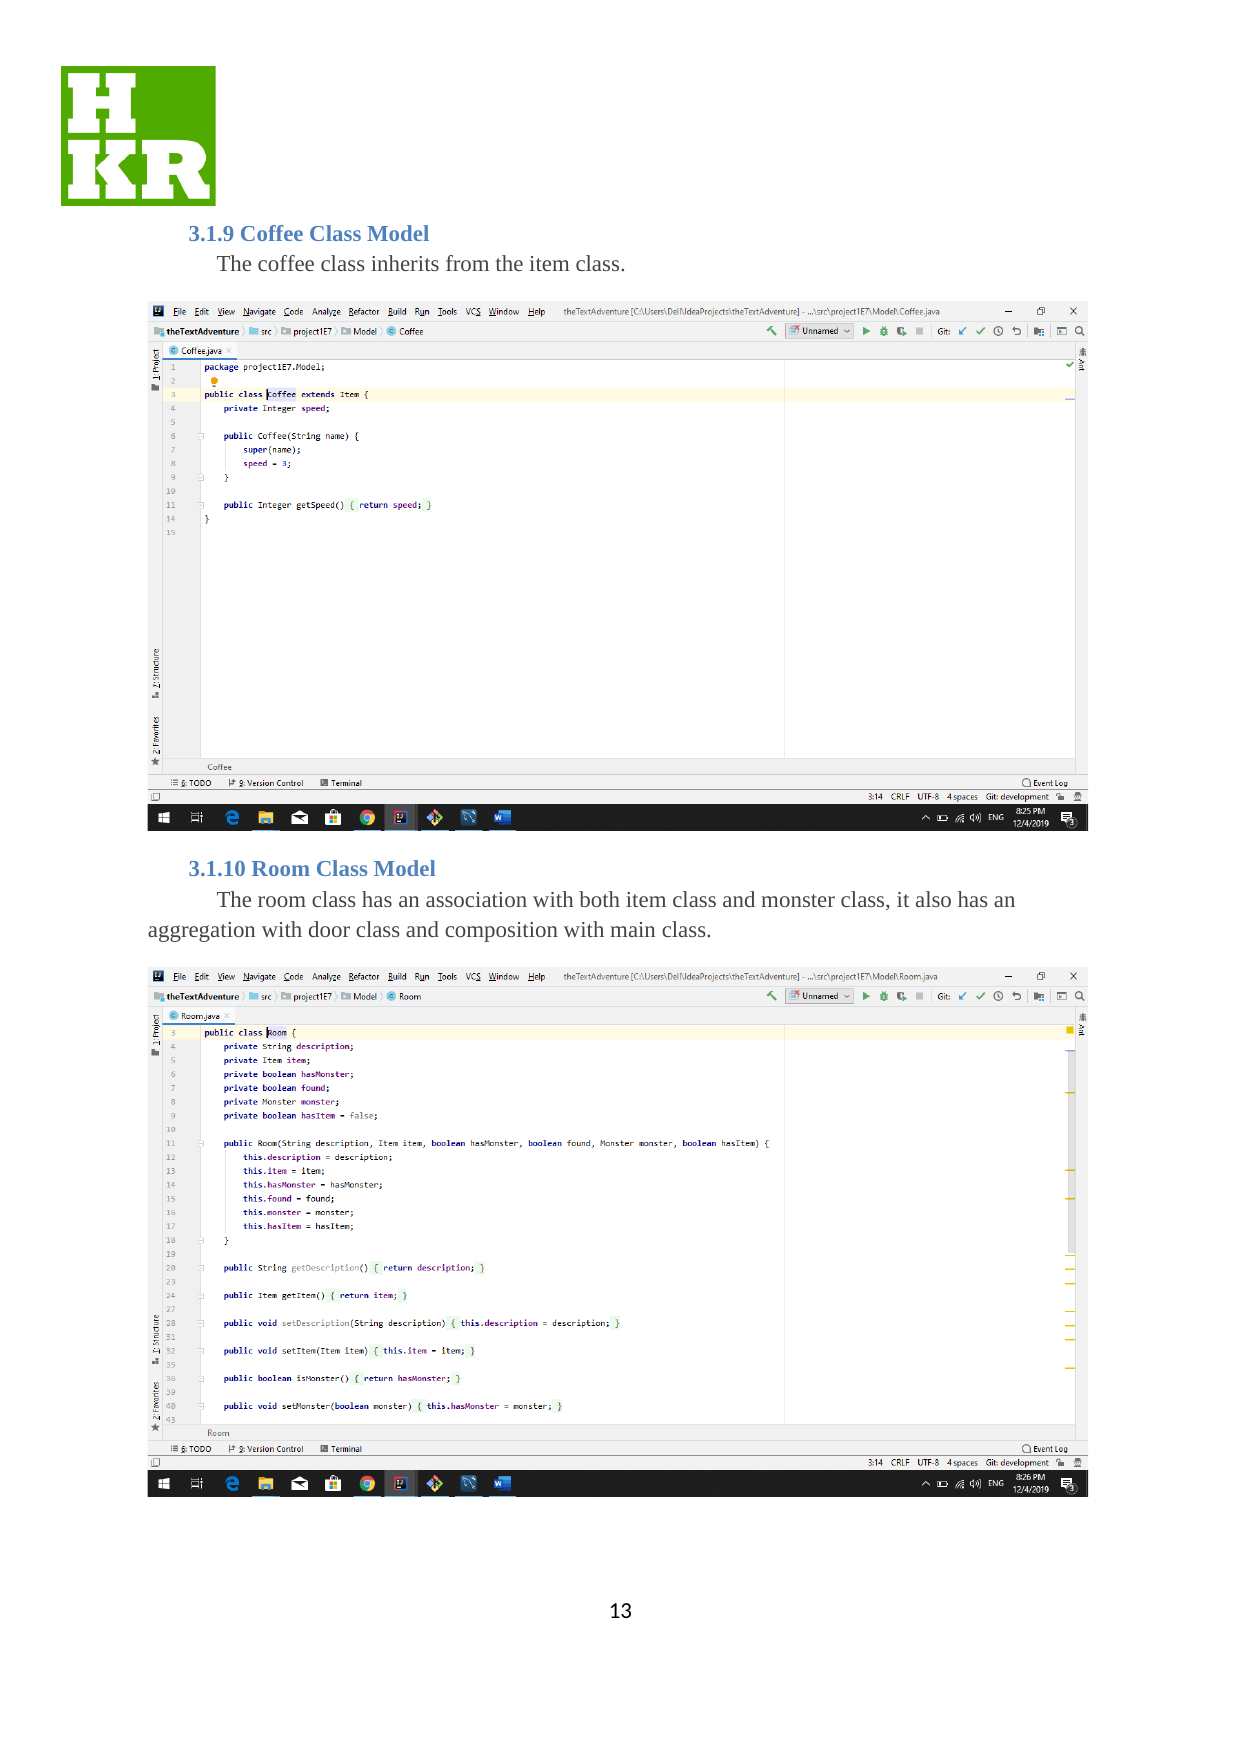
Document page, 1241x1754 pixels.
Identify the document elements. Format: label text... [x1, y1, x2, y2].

picture [147, 967, 1089, 1497]
subtitle 3.1.9 Coffee Class Model [148, 220, 1093, 246]
picture [0, 2, 216, 206]
text The coffee class inherits from the item class. [148, 250, 1093, 276]
picture [147, 301, 1089, 831]
subtitle 3.1.10 Room Class Model [148, 856, 1093, 882]
text The room class has an association with both item class and monster class, it also has an aggregation with door class and composition with main class. [148, 886, 1093, 942]
